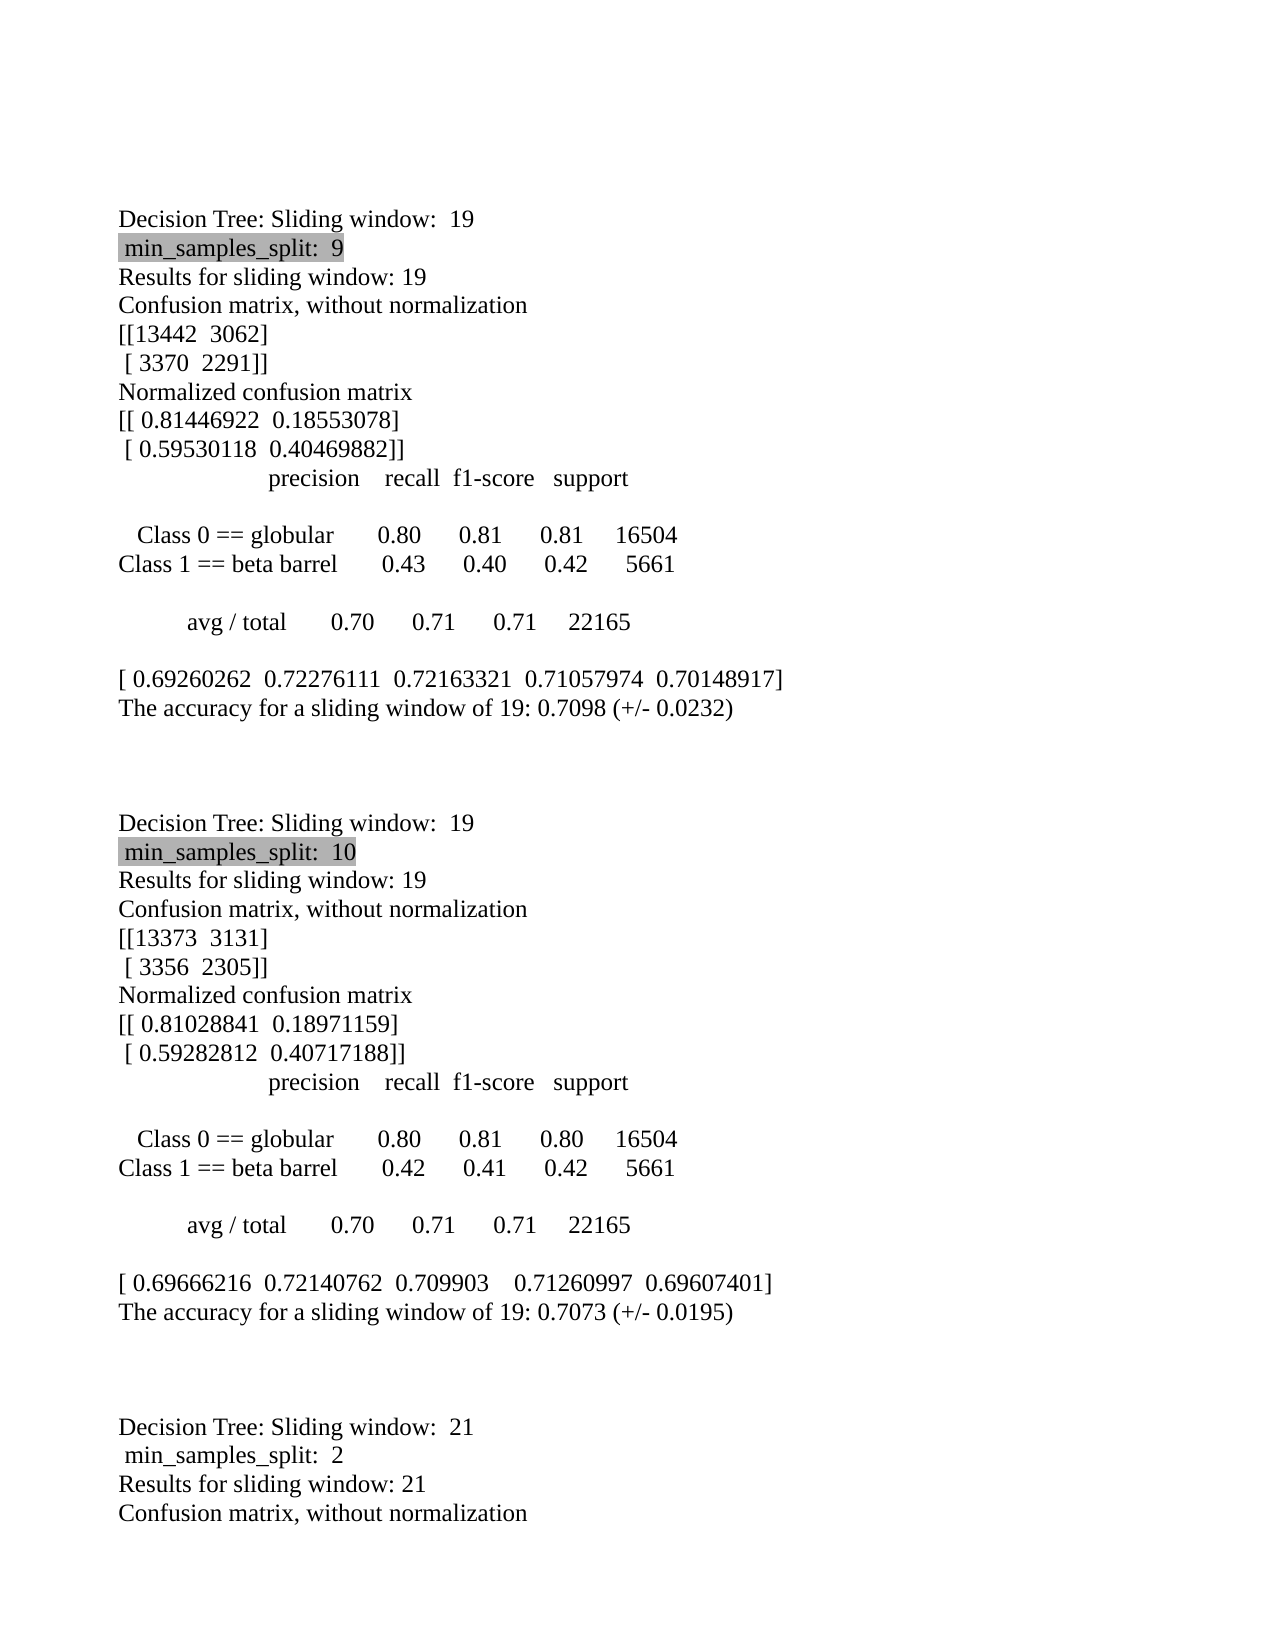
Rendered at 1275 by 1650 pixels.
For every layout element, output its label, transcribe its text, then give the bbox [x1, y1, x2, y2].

text Decision Tree: Sliding window: 19 [118, 204, 1157, 233]
text Results for sliding window: 19 [118, 866, 1157, 894]
text avg / total 0.70 0.71 0.71 22165 [118, 1211, 1157, 1239]
text [[ 0.81446922 0.18553078] [118, 406, 1157, 434]
text Class 0 == globular 0.80 0.81 0.80 16504 [118, 1124, 1157, 1153]
text [ 3356 2305]] [118, 952, 1157, 981]
text Results for sliding window: 21 [118, 1469, 1157, 1498]
text [[13373 3131] [118, 923, 1157, 952]
text [[13442 3062] [118, 319, 1157, 348]
text Confusion matrix, without normalization [118, 1498, 1157, 1527]
text [ 0.69666216 0.72140762 0.709903 0.71260997 0.69607401] [118, 1268, 1157, 1297]
text Normalized confusion matrix [118, 981, 1157, 1009]
text min_samples_split: 2 [118, 1441, 1157, 1469]
text Normalized confusion matrix [118, 377, 1157, 406]
text Confusion matrix, without normalization [118, 894, 1157, 923]
text Class 0 == globular 0.80 0.81 0.81 16504 [118, 521, 1157, 549]
text precision recall f1-score support [118, 1067, 1157, 1096]
text The accuracy for a sliding window of 19: 0.7073 (+/- 0.0195) [118, 1297, 1157, 1326]
text Decision Tree: Sliding window: 19 [118, 808, 1157, 837]
text Class 1 == beta barrel 0.42 0.41 0.42 5661 [118, 1153, 1157, 1182]
text avg / total 0.70 0.71 0.71 22165 [118, 607, 1157, 636]
text precision recall f1-score support [118, 463, 1157, 492]
text [ 3370 2291]] [118, 348, 1157, 377]
text [[ 0.81028841 0.18971159] [118, 1009, 1157, 1038]
text The accuracy for a sliding window of 19: 0.7098 (+/- 0.0232) [118, 693, 1157, 722]
text Confusion matrix, without normalization [118, 291, 1157, 319]
text Decision Tree: Sliding window: 21 [118, 1412, 1157, 1441]
text [ 0.69260262 0.72276111 0.72163321 0.71057974 0.70148917] [118, 664, 1157, 693]
text [ 0.59282812 0.40717188]] [118, 1038, 1157, 1067]
text Class 1 == beta barrel 0.43 0.40 0.42 5661 [118, 549, 1157, 578]
text [ 0.59530118 0.40469882]] [118, 434, 1157, 463]
text Results for sliding window: 19 [118, 262, 1157, 291]
text min_samples_split: 9 [118, 233, 1157, 262]
text min_samples_split: 10 [118, 837, 1157, 866]
